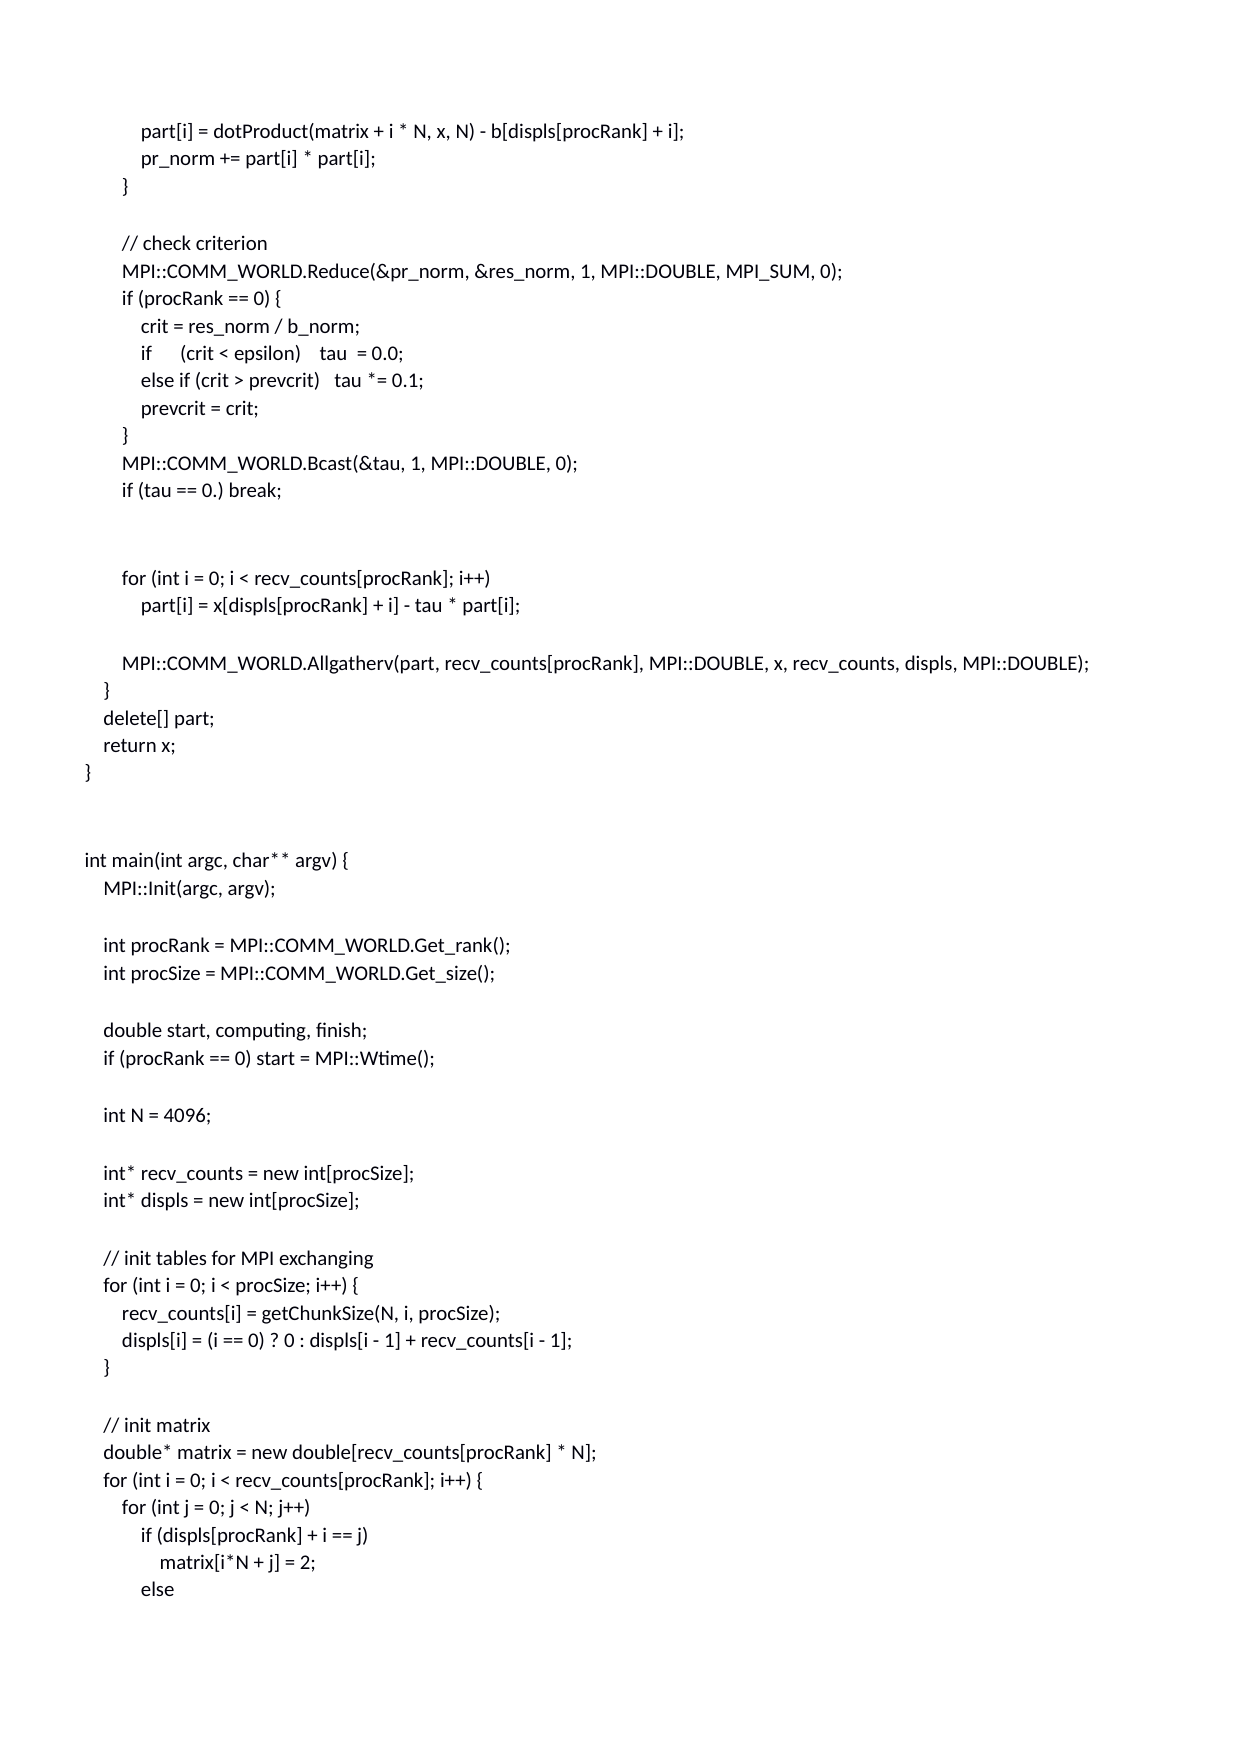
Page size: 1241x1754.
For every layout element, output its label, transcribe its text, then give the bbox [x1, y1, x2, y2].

text displs[i] = (i == 0) ? 0 : displs[i - 1] + recv_counts[i - 1]; [84, 1327, 1159, 1353]
text part[i] = dotProduct(matrix + i * N, x, N) - b[displs[procRank] + i]; [84, 118, 1159, 144]
text int main(int argc, char** argv) { [84, 847, 1159, 873]
text double start, computing, finish; [84, 1017, 1159, 1043]
text } [84, 1354, 1159, 1380]
text for (int j = 0; j < N; j++) [84, 1494, 1159, 1520]
text crit = res_norm / b_norm; [84, 313, 1159, 338]
text if (tau == 0.) break; [84, 477, 1159, 503]
text int procRank = MPI::COMM_WORLD.Get_rank(); [84, 932, 1159, 958]
text if (procRank == 0) start = MPI::Wtime(); [84, 1045, 1159, 1070]
text for (int i = 0; i < procSize; i++) { [84, 1272, 1159, 1298]
text delete[] part; [84, 705, 1159, 730]
text double* matrix = new double[recv_counts[procRank] * N]; [84, 1439, 1159, 1465]
text recv_counts[i] = getChunkSize(N, i, procSize); [84, 1300, 1159, 1325]
text MPI::COMM_WORLD.Allgatherv(part, recv_counts[procRank], MPI::DOUBLE, x, recv_counts, displs, MPI::DOUBLE); [84, 650, 1159, 675]
text // init matrix [84, 1412, 1159, 1438]
text MPI::Init(argc, argv); [84, 875, 1159, 900]
text pr_norm += part[i] * part[i]; [84, 146, 1159, 171]
text for (int i = 0; i < recv_counts[procRank]; i++) { [84, 1467, 1159, 1492]
text MPI::COMM_WORLD.Reduce(&pr_norm, &res_norm, 1, MPI::DOUBLE, MPI_SUM, 0); [84, 258, 1159, 283]
text } [84, 422, 1159, 448]
text } [84, 677, 1159, 703]
text part[i] = x[displs[procRank] + i] - tau * part[i]; [84, 592, 1159, 618]
text return x; [84, 732, 1159, 758]
text // check criterion [84, 231, 1159, 256]
text int* displs = new int[procSize]; [84, 1187, 1159, 1213]
text else if (crit > prevcrit) tau *= 0.1; [84, 368, 1159, 393]
text matrix[i*N + j] = 2; [84, 1549, 1159, 1574]
text // init tables for MPI exchanging [84, 1245, 1159, 1270]
text if (displs[procRank] + i == j) [84, 1522, 1159, 1547]
text int* recv_counts = new int[procSize]; [84, 1160, 1159, 1185]
text else [84, 1577, 1159, 1602]
text } [84, 173, 1159, 198]
text if (procRank == 0) { [84, 285, 1159, 311]
text MPI::COMM_WORLD.Bcast(&tau, 1, MPI::DOUBLE, 0); [84, 450, 1159, 475]
text int N = 4096; [84, 1102, 1159, 1128]
text int procSize = MPI::COMM_WORLD.Get_size(); [84, 960, 1159, 985]
text for (int i = 0; i < recv_counts[procRank]; i++) [84, 565, 1159, 590]
text } [84, 759, 1159, 785]
text if (crit < epsilon) tau = 0.0; [84, 340, 1159, 366]
text prevcrit = crit; [84, 395, 1159, 420]
